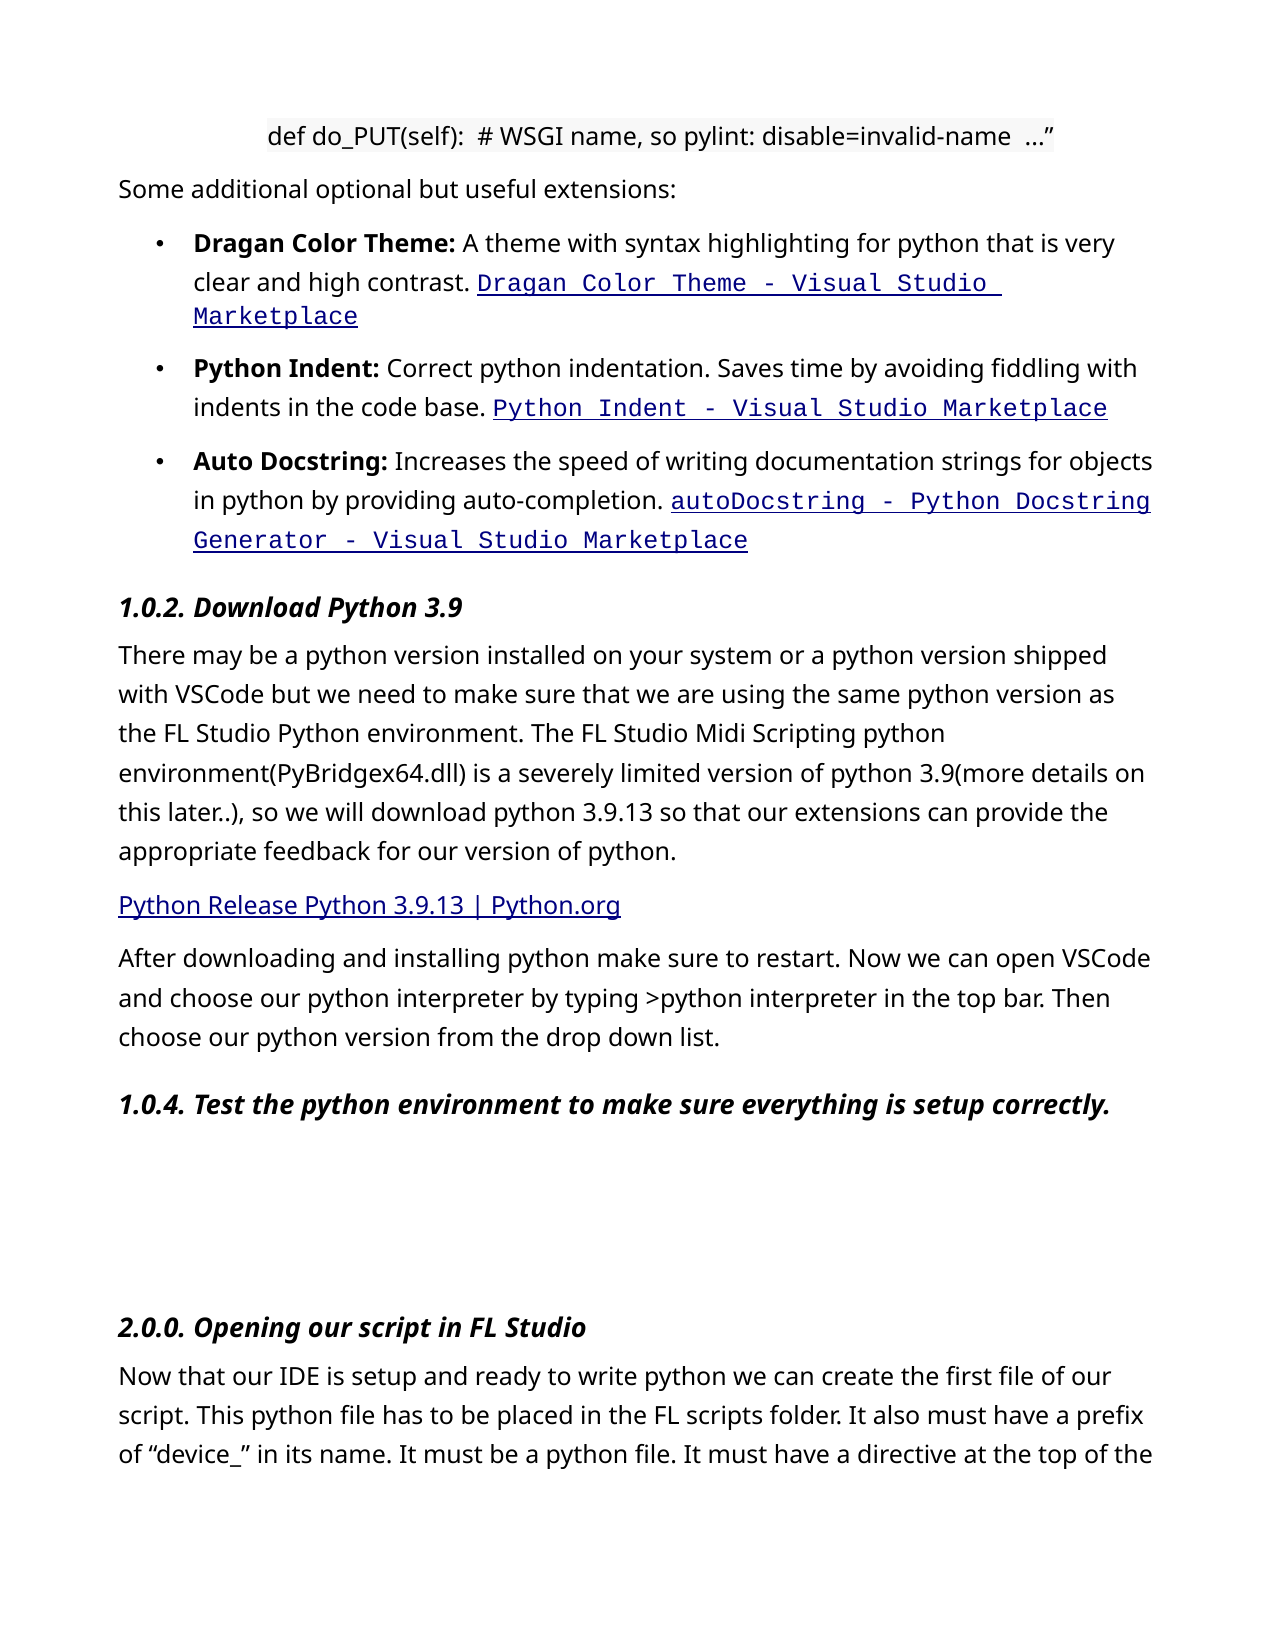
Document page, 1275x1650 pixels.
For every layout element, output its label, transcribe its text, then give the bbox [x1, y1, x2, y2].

text Now that our IDE is setup and ready to write python we can create the first file of our script. This python file has to be placed in the FL scripts folder. It also must have a prefix of “device_” in its name. It must be a python file. It must have a directive at the top of the [118, 1358, 1157, 1471]
subtitle 2.0.0. Opening our script in FL Studio [118, 1309, 1157, 1346]
subtitle 1.0.2. Download Python 3.9 [118, 588, 1157, 625]
list def do_PUT(self): # WSGI name, so pylint: disable=invalid-name ...” [229, 118, 1157, 152]
list Dragan Color Theme: A theme with syntax highlighting for python that is very clear and high contrast. Dragan Color Theme - Visual Studio Marketplace [156, 226, 1157, 332]
subtitle 1.0.4. Test the python environment to make sure everything is setup correctly. [118, 1086, 1157, 1123]
list Auto Docstring: Increases the speed of writing documentation strings for objects in python by providing auto-completion. autoDocstring - Python Docstring Generator - Visual Studio Marketplace [156, 443, 1157, 556]
text There may be a python version installed on your system or a python version shipped with VSCode but we need to make sure that we are using the same python version as the FL Studio Python environment. The FL Studio Midi Scripting python environment(PyBridgex64.dll) is a severely limited version of python 3.9(more details on this later..), so we will download python 3.9.13 so that our extensions can provide the appropriate feedback for our version of python. [118, 638, 1157, 868]
text After downloading and installing python make sure to restart. Now we can open VSCode and choose our python interpreter by typing >python interpreter in the top bar. Then choose our python version from the drop down list. [118, 941, 1157, 1053]
text Python Release Python 3.9.13 | Python.org [118, 887, 1157, 921]
text Some additional optional but useful extensions: [118, 172, 1157, 206]
list Python Indent: Correct python indentation. Saves time by avoiding fiddling with indents in the code base. Python Indent - Visual Studio Marketplace [156, 350, 1157, 424]
